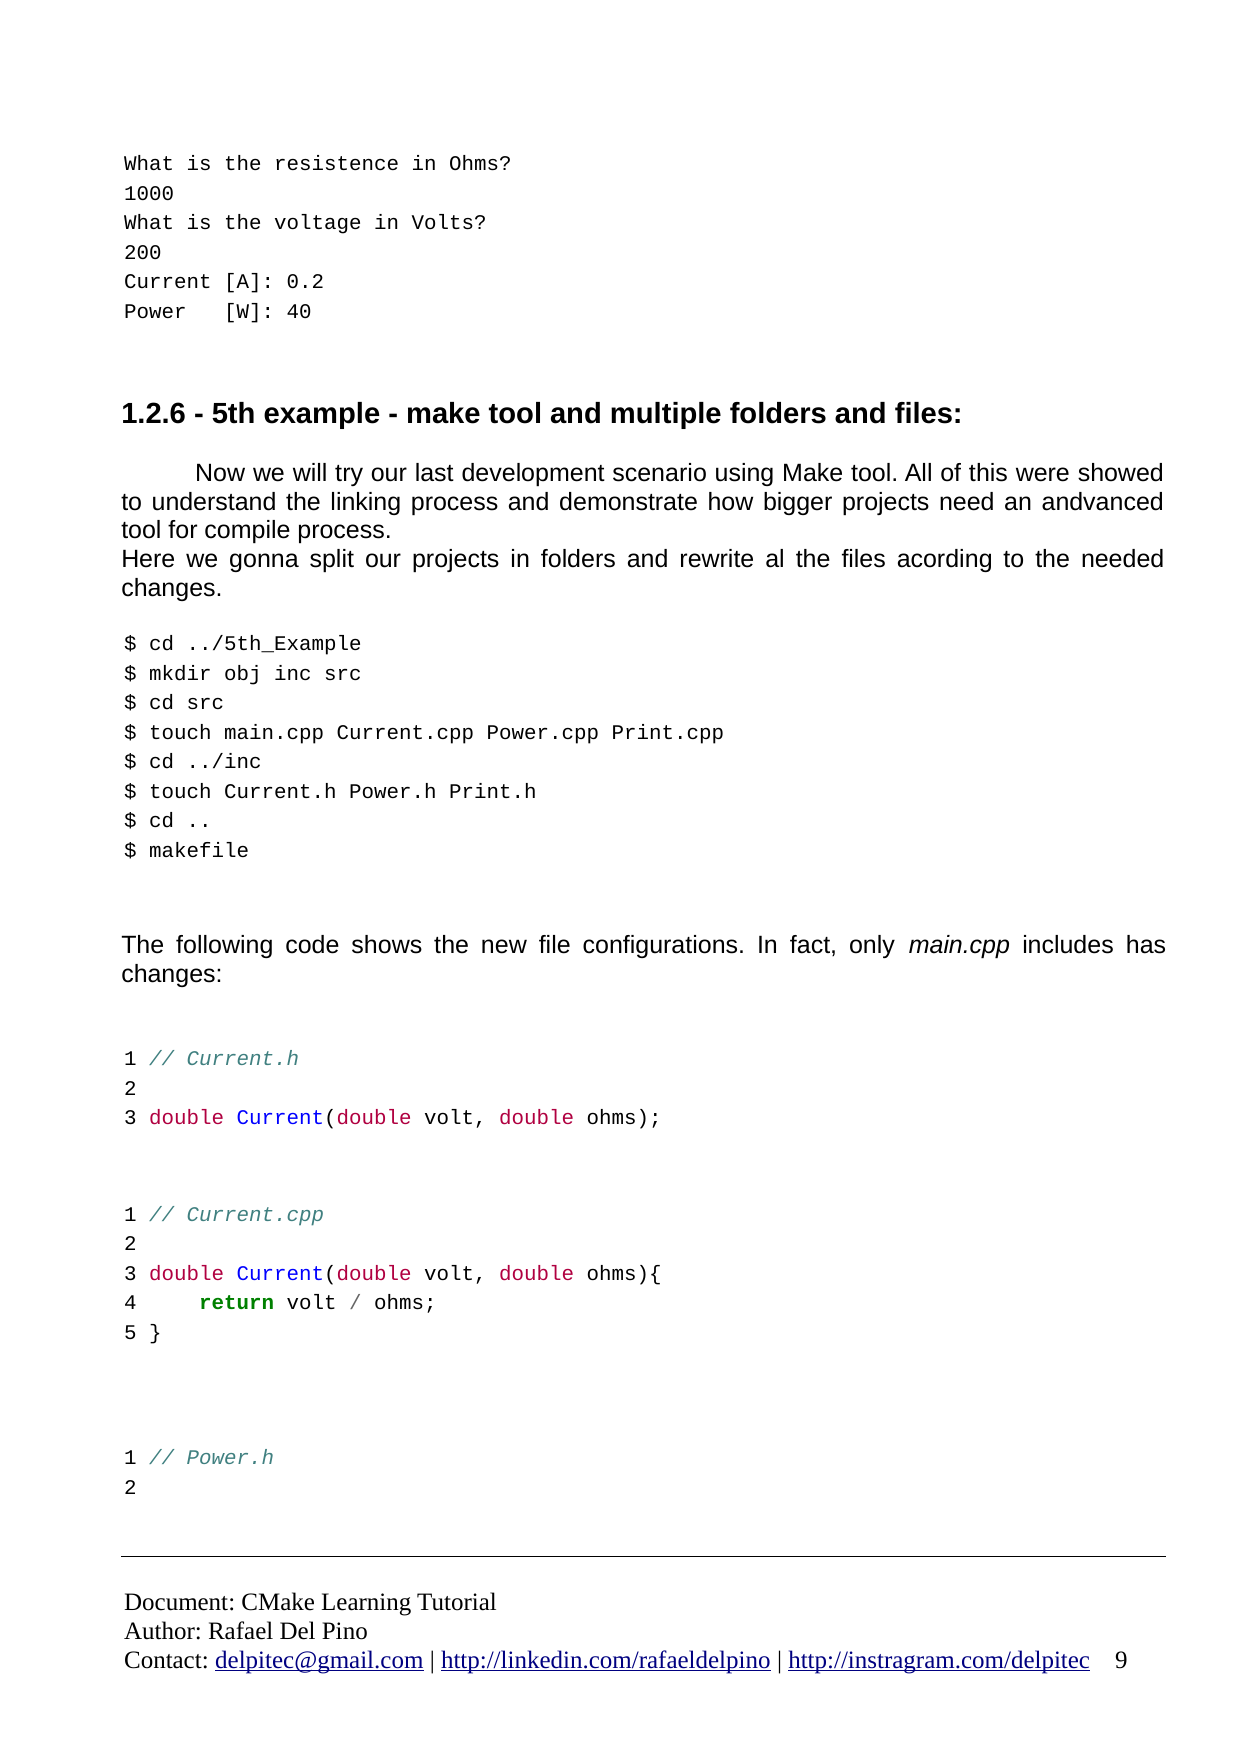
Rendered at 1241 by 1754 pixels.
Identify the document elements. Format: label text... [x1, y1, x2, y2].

table_header // Power.h [146, 1444, 1166, 1509]
text Now we will try our last development scenario using Make tool. All of this were showed to understand the linking process and demonstrate how bigger projects need an andvanced tool for compile process. [121, 458, 1166, 544]
table_header // Current.cpp double Current(double volt, double ohms){ return volt / ohms; } [146, 1198, 1166, 1387]
table_header 1 2 3 [121, 1045, 146, 1169]
text Here we gonna split our projects in folders and rewrite al the files acording to the needed changes. [121, 544, 1166, 602]
text 1.2.6 - 5th example - make tool and multiple folders and files: [121, 396, 1166, 429]
table_header $ cd ../5th_Example $ mkdir obj inc src $ cd src $ touch main.cpp Current.cpp Power.cpp Print.cpp $ cd ../inc $ touch Current.h Power.h Print.h $ cd .. $ makefile [121, 630, 1166, 902]
table_header 1 2 3 4 5 [121, 1198, 146, 1387]
text The following code shows the new file configurations. In fact, only main.cpp includes has changes: [121, 930, 1166, 988]
table_header 1 2 [121, 1444, 146, 1509]
table_header // Current.h double Current(double volt, double ohms); [146, 1045, 1166, 1169]
table_header What is the resistence in Ohms? 1000 What is the voltage in Volts? 200 Current [A]: 0.2 Power [W]: 40 [121, 121, 1166, 333]
